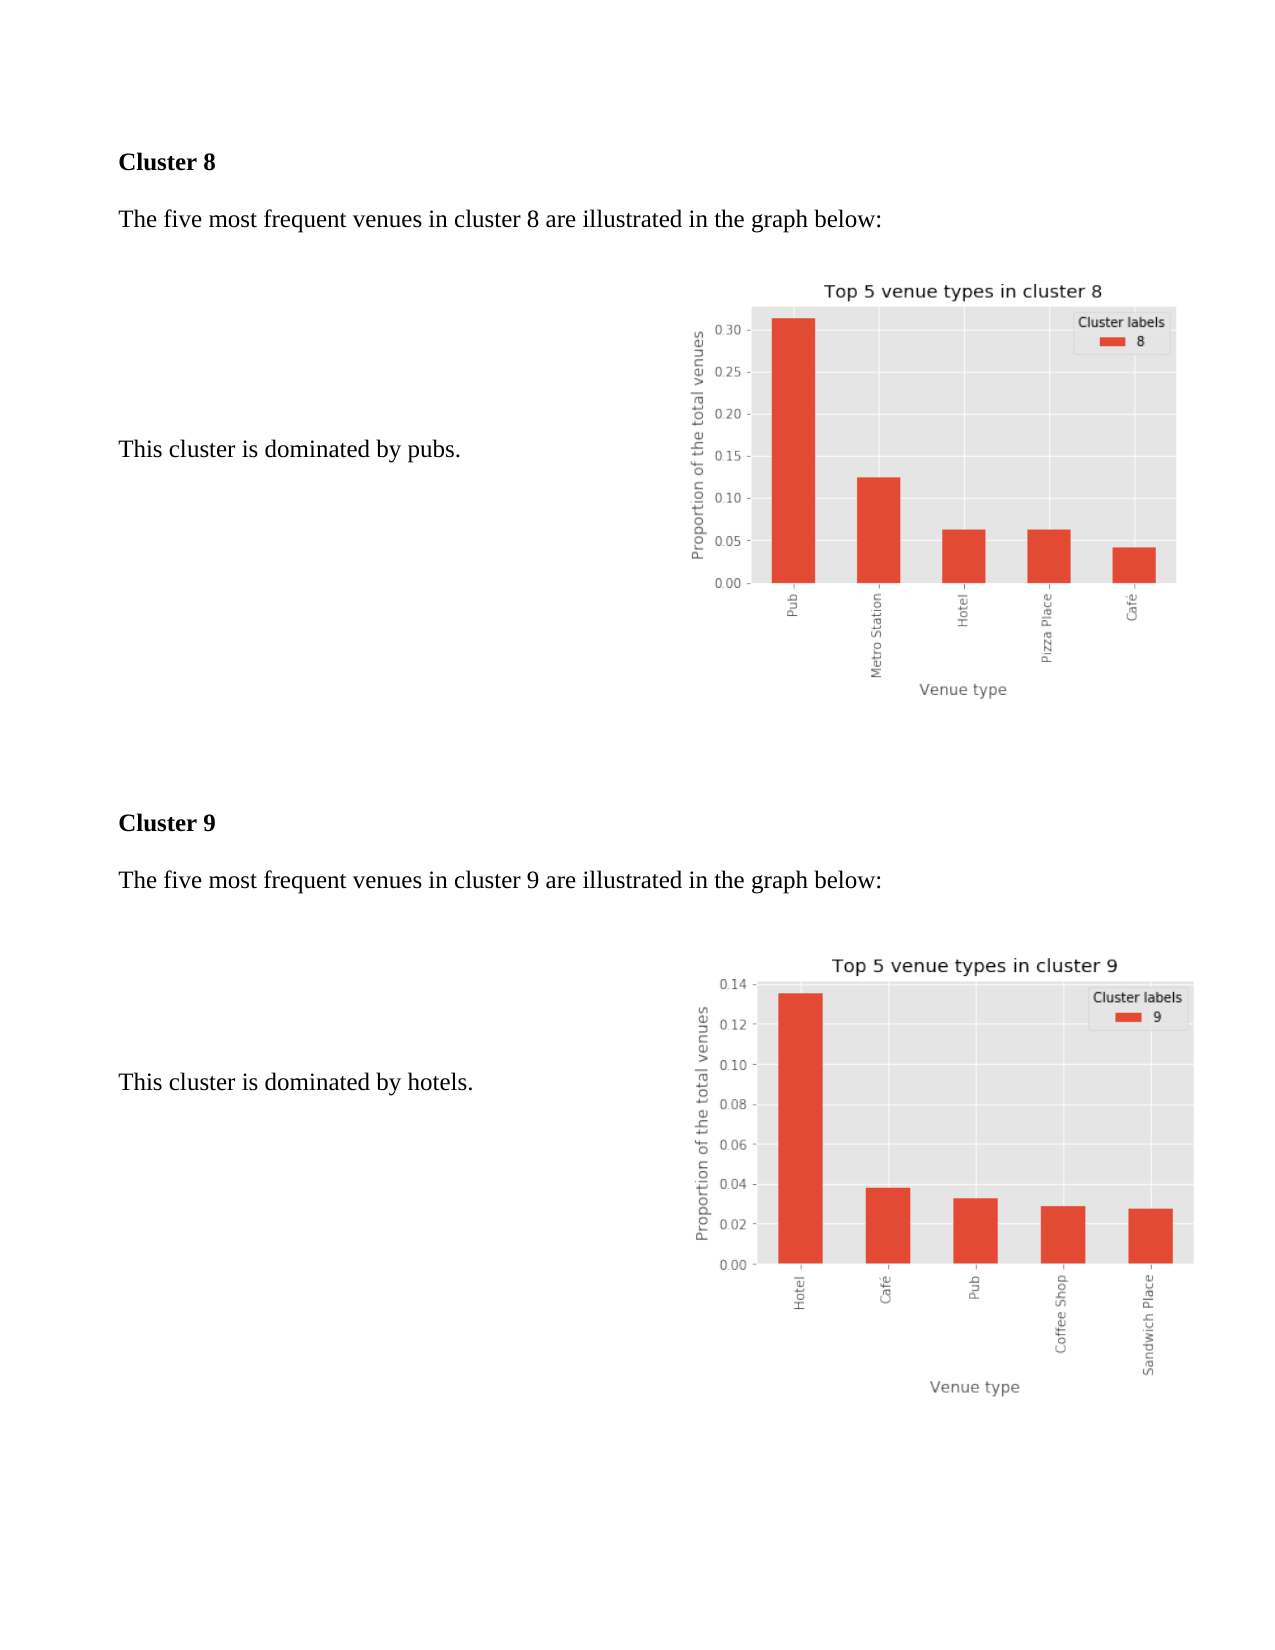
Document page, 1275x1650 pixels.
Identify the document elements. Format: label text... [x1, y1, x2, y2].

picture [683, 276, 1189, 708]
text Cluster 8 [118, 147, 1157, 176]
text Cluster 9 [118, 808, 1157, 837]
text This cluster is dominated by pubs. [118, 434, 683, 463]
text This cluster is dominated by hotels. [118, 1067, 687, 1096]
text The five most frequent venues in cluster 8 are illustrated in the graph below: [118, 204, 1157, 233]
text The five most frequent venues in cluster 9 are illustrated in the graph below: [118, 866, 1157, 894]
picture [687, 949, 1207, 1406]
